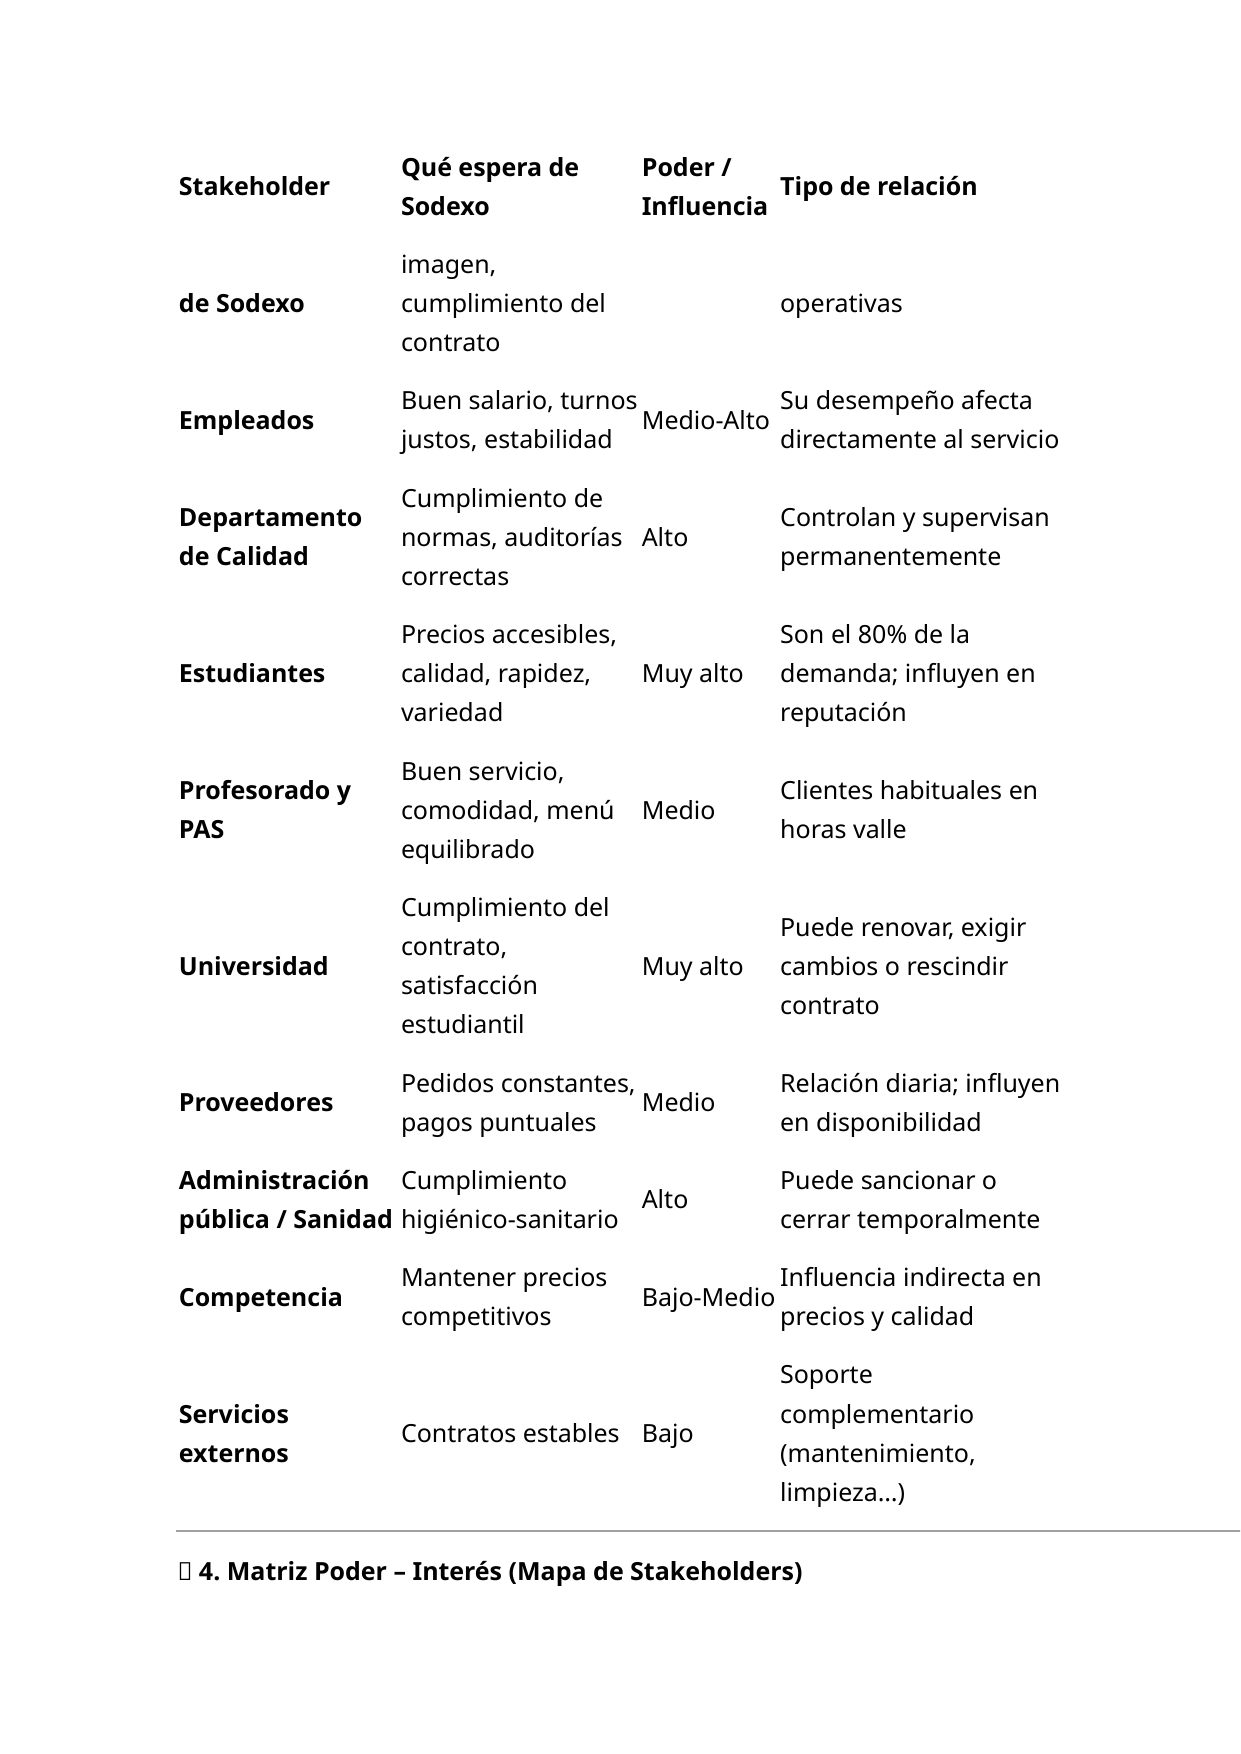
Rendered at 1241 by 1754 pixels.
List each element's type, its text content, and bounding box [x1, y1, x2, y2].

table_cell Mantener precios competitivos [399, 1258, 640, 1356]
table_cell Medio [640, 1064, 778, 1161]
table_cell Puede sancionar o cerrar temporalmente [778, 1161, 1063, 1258]
table_cell operativas [778, 245, 1063, 381]
table_cell Bajo [640, 1356, 778, 1530]
table_cell Departamento de Calidad [177, 479, 399, 615]
table_header Poder / Influencia [640, 148, 778, 245]
table_cell Soporte complementario (mantenimiento, limpieza…) [778, 1356, 1063, 1530]
table_cell Competencia [177, 1258, 399, 1356]
table_cell Alto [640, 479, 778, 615]
table_cell Muy alto [640, 888, 778, 1064]
table_cell Universidad [177, 888, 399, 1064]
table_cell Influencia indirecta en precios y calidad [778, 1258, 1063, 1356]
table_cell Relación diaria; influyen en disponibilidad [778, 1064, 1063, 1161]
table_cell Buen salario, turnos justos, estabilidad [399, 381, 640, 479]
table_cell Bajo-Medio [640, 1258, 778, 1356]
table_cell Profesorado y PAS [177, 752, 399, 888]
table_cell [640, 245, 778, 381]
table_cell Medio-Alto [640, 381, 778, 479]
table_cell Alto [640, 1161, 778, 1258]
table_cell Servicios externos [177, 1356, 399, 1530]
table_cell Cumplimiento del contrato, satisfacción estudiantil [399, 888, 640, 1064]
table_cell Controlan y supervisan permanentemente [778, 479, 1063, 615]
table_cell Contratos estables [399, 1356, 640, 1530]
table_cell imagen, cumplimiento del contrato [399, 245, 640, 381]
text ✅ 4. Matriz Poder – Interés (Mapa de Stakeholders) [177, 1553, 1063, 1587]
table_cell Estudiantes [177, 615, 399, 752]
table_cell Puede renovar, exigir cambios o rescindir contrato [778, 888, 1063, 1064]
table_cell Proveedores [177, 1064, 399, 1161]
table_cell Clientes habituales en horas valle [778, 752, 1063, 888]
table_cell Su desempeño afecta directamente al servicio [778, 381, 1063, 479]
table_cell Medio [640, 752, 778, 888]
table_cell Administración pública / Sanidad [177, 1161, 399, 1258]
table_cell de Sodexo [177, 245, 399, 381]
table_cell Precios accesibles, calidad, rapidez, variedad [399, 615, 640, 752]
table_header Tipo de relación [778, 148, 1063, 245]
table_cell Cumplimiento higiénico-sanitario [399, 1161, 640, 1258]
table_cell Empleados [177, 381, 399, 479]
table_header Qué espera de Sodexo [399, 148, 640, 245]
table_cell Pedidos constantes, pagos puntuales [399, 1064, 640, 1161]
table_cell Muy alto [640, 615, 778, 752]
table_cell Cumplimiento de normas, auditorías correctas [399, 479, 640, 615]
table_cell Son el 80% de la demanda; influyen en reputación [778, 615, 1063, 752]
table_header Stakeholder [177, 148, 399, 245]
table_cell Buen servicio, comodidad, menú equilibrado [399, 752, 640, 888]
